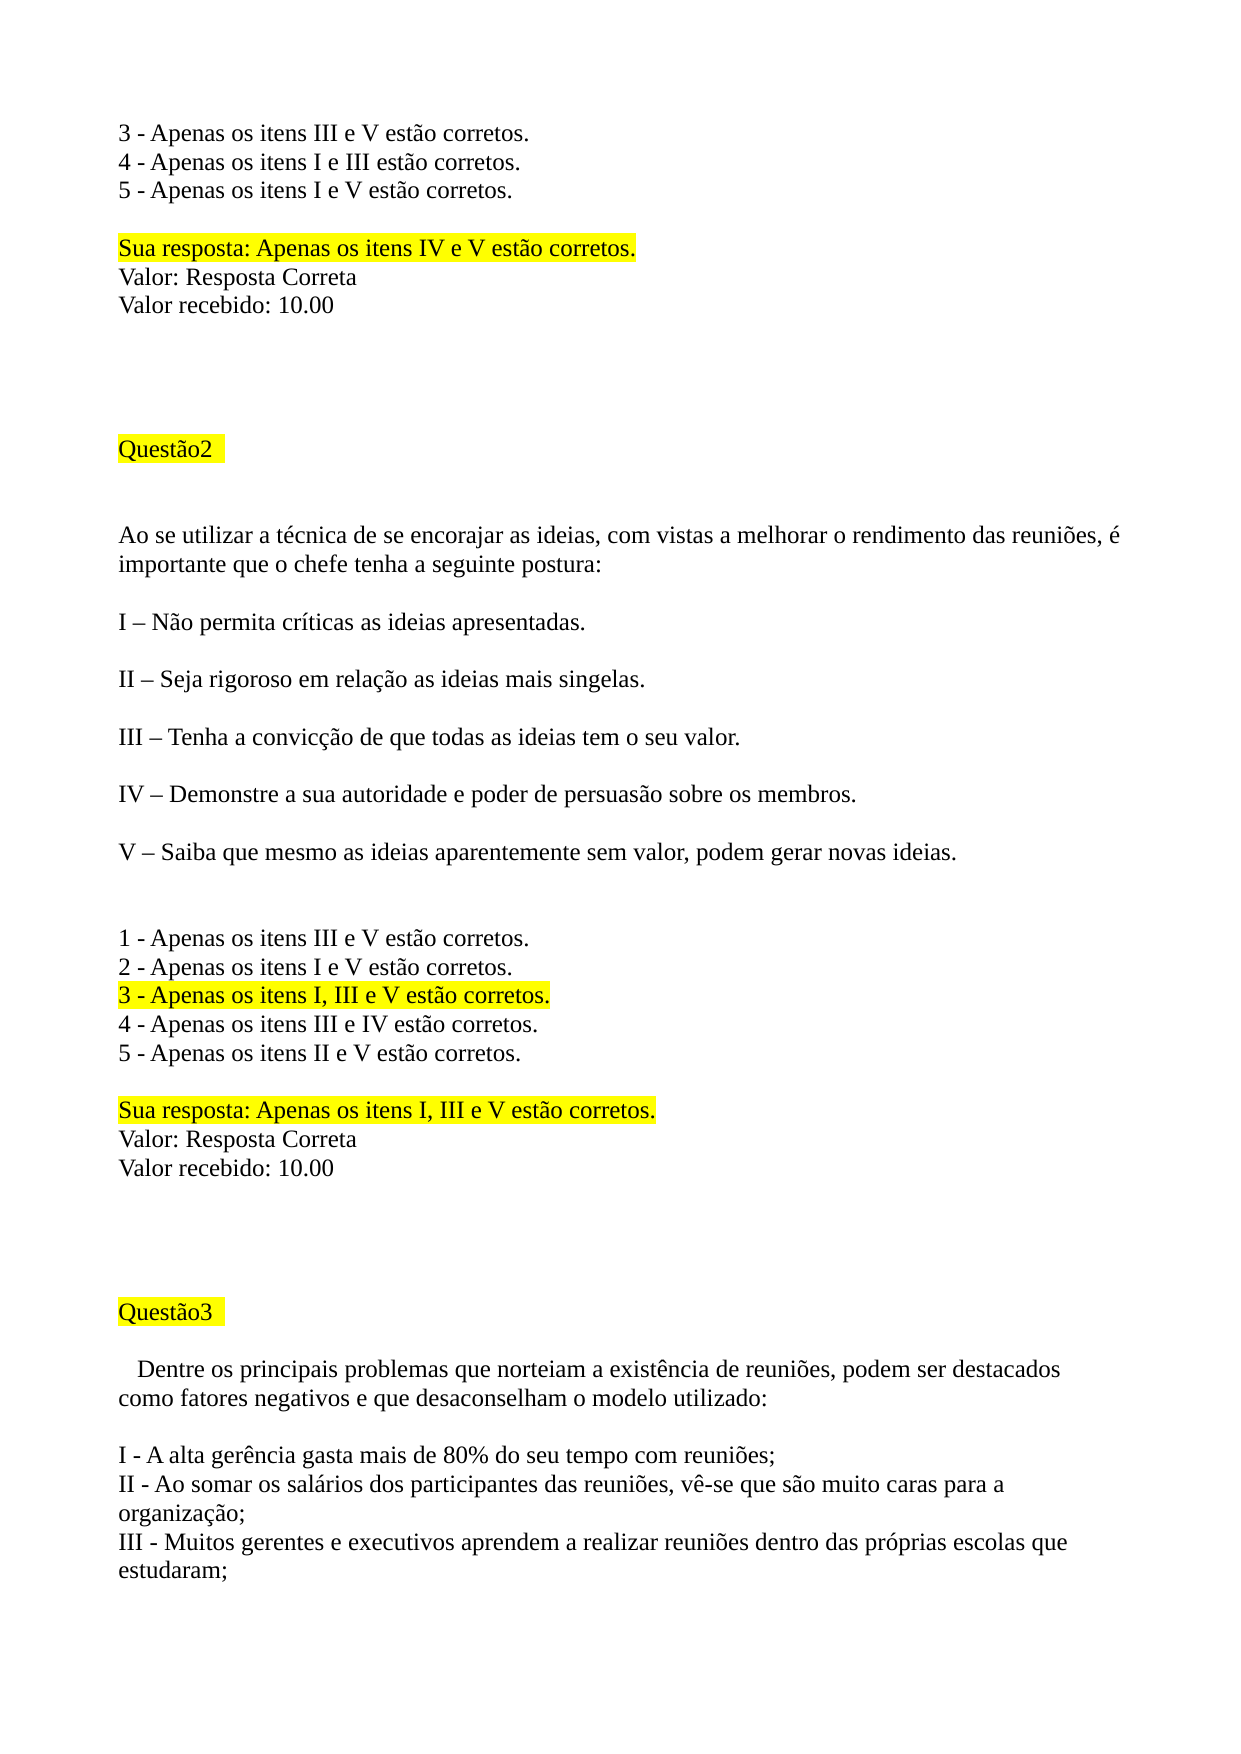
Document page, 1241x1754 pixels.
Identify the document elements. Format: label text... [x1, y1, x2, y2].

text Valor recebido: 10.00 [118, 291, 1122, 319]
text II - Ao somar os salários dos participantes das reuniões, vê-se que são muito caras para a organização; [118, 1469, 1122, 1527]
text III – Tenha a convicção de que todas as ideias tem o seu valor. [118, 722, 1122, 751]
text 3 - Apenas os itens III e V estão corretos. [118, 118, 1122, 147]
text Sua resposta: Apenas os itens I, III e V estão corretos. [118, 1096, 1122, 1124]
text 5 - Apenas os itens I e V estão corretos. [118, 176, 1122, 204]
text 4 - Apenas os itens I e III estão corretos. [118, 147, 1122, 176]
text Questão3 [118, 1297, 1122, 1326]
text Valor: Resposta Correta [118, 1124, 1122, 1153]
text IV – Demonstre a sua autoridade e poder de persuasão sobre os membros. [118, 779, 1122, 808]
text 1 - Apenas os itens III e V estão corretos. [118, 923, 1122, 952]
text 3 - Apenas os itens I, III e V estão corretos. [118, 981, 1122, 1009]
text Ao se utilizar a técnica de se encorajar as ideias, com vistas a melhorar o rendimento das reuniões, é importante que o chefe tenha a seguinte postura: [118, 521, 1122, 578]
text Questão2 [118, 434, 1122, 463]
text 4 - Apenas os itens III e IV estão corretos. [118, 1009, 1122, 1038]
text III - Muitos gerentes e executivos aprendem a realizar reuniões dentro das próprias escolas que estudaram; [118, 1527, 1122, 1584]
text Valor recebido: 10.00 [118, 1153, 1122, 1182]
text Valor: Resposta Correta [118, 262, 1122, 291]
text I - A alta gerência gasta mais de 80% do seu tempo com reuniões; [118, 1441, 1122, 1469]
text II – Seja rigoroso em relação as ideias mais singelas. [118, 664, 1122, 693]
text I – Não permita críticas as ideias apresentadas. [118, 607, 1122, 636]
text Dentre os principais problemas que norteiam a existência de reuniões, podem ser destacados como fatores negativos e que desaconselham o modelo utilizado: [118, 1354, 1122, 1412]
text Sua resposta: Apenas os itens IV e V estão corretos. [118, 233, 1122, 262]
text V – Saiba que mesmo as ideias aparentemente sem valor, podem gerar novas ideias. [118, 837, 1122, 866]
text 2 - Apenas os itens I e V estão corretos. [118, 952, 1122, 981]
text 5 - Apenas os itens II e V estão corretos. [118, 1038, 1122, 1067]
